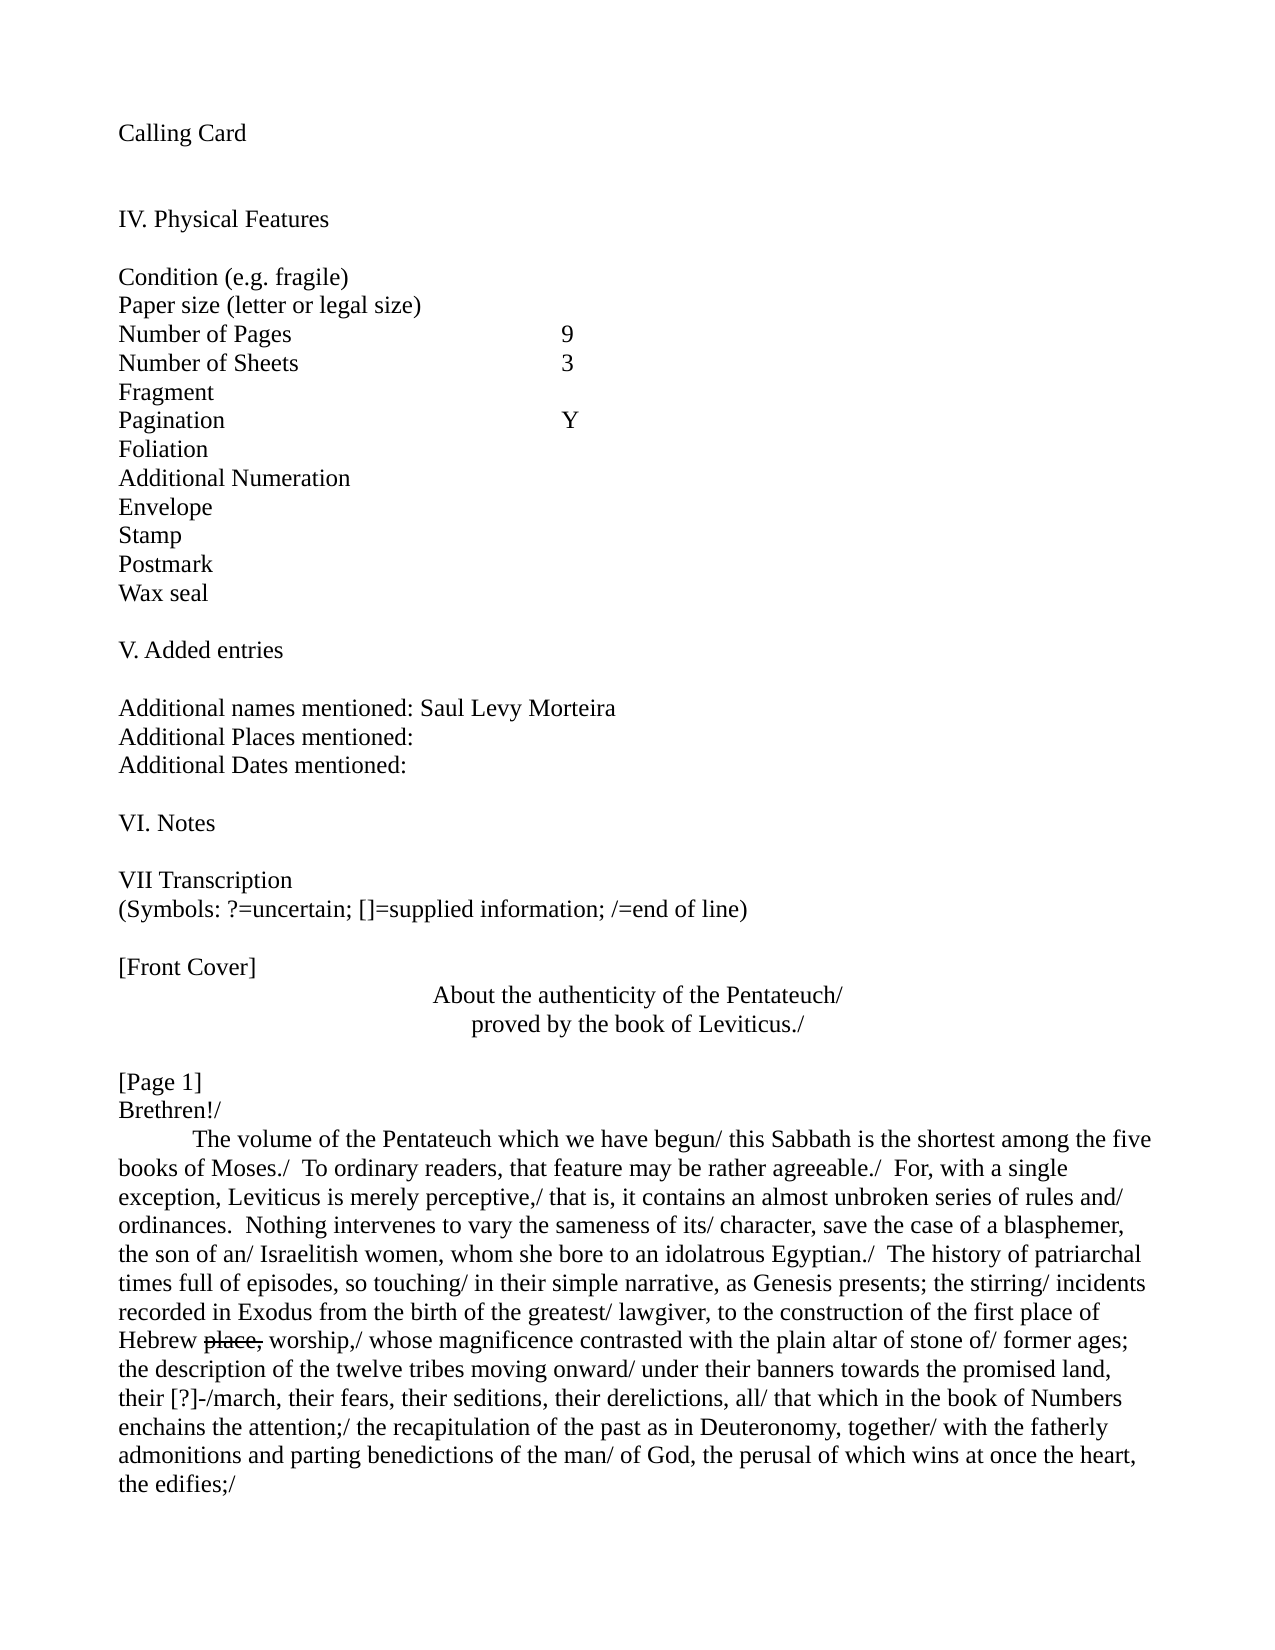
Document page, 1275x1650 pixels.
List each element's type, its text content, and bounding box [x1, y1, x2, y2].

text Calling Card [118, 118, 1157, 147]
text V. Added entries [118, 636, 1157, 664]
text Number of Pages 9 [118, 319, 1157, 348]
text IV. Physical Features [118, 204, 1157, 233]
text Additional Numeration [118, 463, 1157, 492]
text [Page 1] [118, 1067, 1157, 1096]
text Brethren!/ [118, 1096, 1157, 1124]
text Paper size (letter or legal size) [118, 291, 1157, 319]
text VII Transcription [118, 866, 1157, 894]
text Envelope [118, 492, 1157, 521]
text proved by the book of Leviticus./ [118, 1009, 1157, 1038]
text Additional Dates mentioned: [118, 751, 1157, 779]
text Foliation [118, 434, 1157, 463]
text Fragment [118, 377, 1157, 406]
text Number of Sheets 3 [118, 348, 1157, 377]
text Pagination Y [118, 406, 1157, 434]
text Postma rk [118, 549, 1157, 578]
text Stamp [118, 521, 1157, 549]
text About the authenticity of the Pentateuch/ [118, 981, 1157, 1009]
text Condition (e.g. fragile) [118, 262, 1157, 291]
text [Front Cover] [118, 952, 1157, 981]
text Additional names mentioned: Saul Levy Morteira [118, 693, 1157, 722]
text Additional Places mentioned: [118, 722, 1157, 751]
text VI. Notes [118, 808, 1157, 837]
text Wax seal [118, 578, 1157, 607]
text The volume of the Pentateuch which we have begun/ this Sabbath is the shortest among the five books of Moses./ To ordinary readers, that feature may be rather agreeable./ For, with a single exception, Leviticus is merely perceptive,/ that is, it contains an almost unbroken series of rules and/ ordinances. Nothing intervenes to vary the sameness of its/ character, save the case of a blasphemer, the son of an/ Israelitish women, whom she bore to an idolatrous Egyptian./ The history of patriarchal times full of episodes, so touching/ in their simple narrative, as Genesis presents; the stirring/ incidents recorded in Exodus from the birth of the greatest/ lawgiver, to the construction of the first place of Hebrew place, worship,/ whose magnificence contrasted with the plain altar of stone of/ former ages; the description of the twelve tribes moving onward/ under their banners towards the promised land, their [?]-/march, their fears, their seditions, their derelictions, all/ that which in the book of Numbers enchains the attention;/ the recapitulation of the past as in Deuteronomy, together/ with the fatherly admonitions and parting benedictions of the man/ of God, the perusal of which wins at once the heart, the edifies;/ [118, 1124, 1157, 1498]
text (Symbols: ?=uncertain; []=supplied information; /=end of line) [118, 894, 1157, 923]
